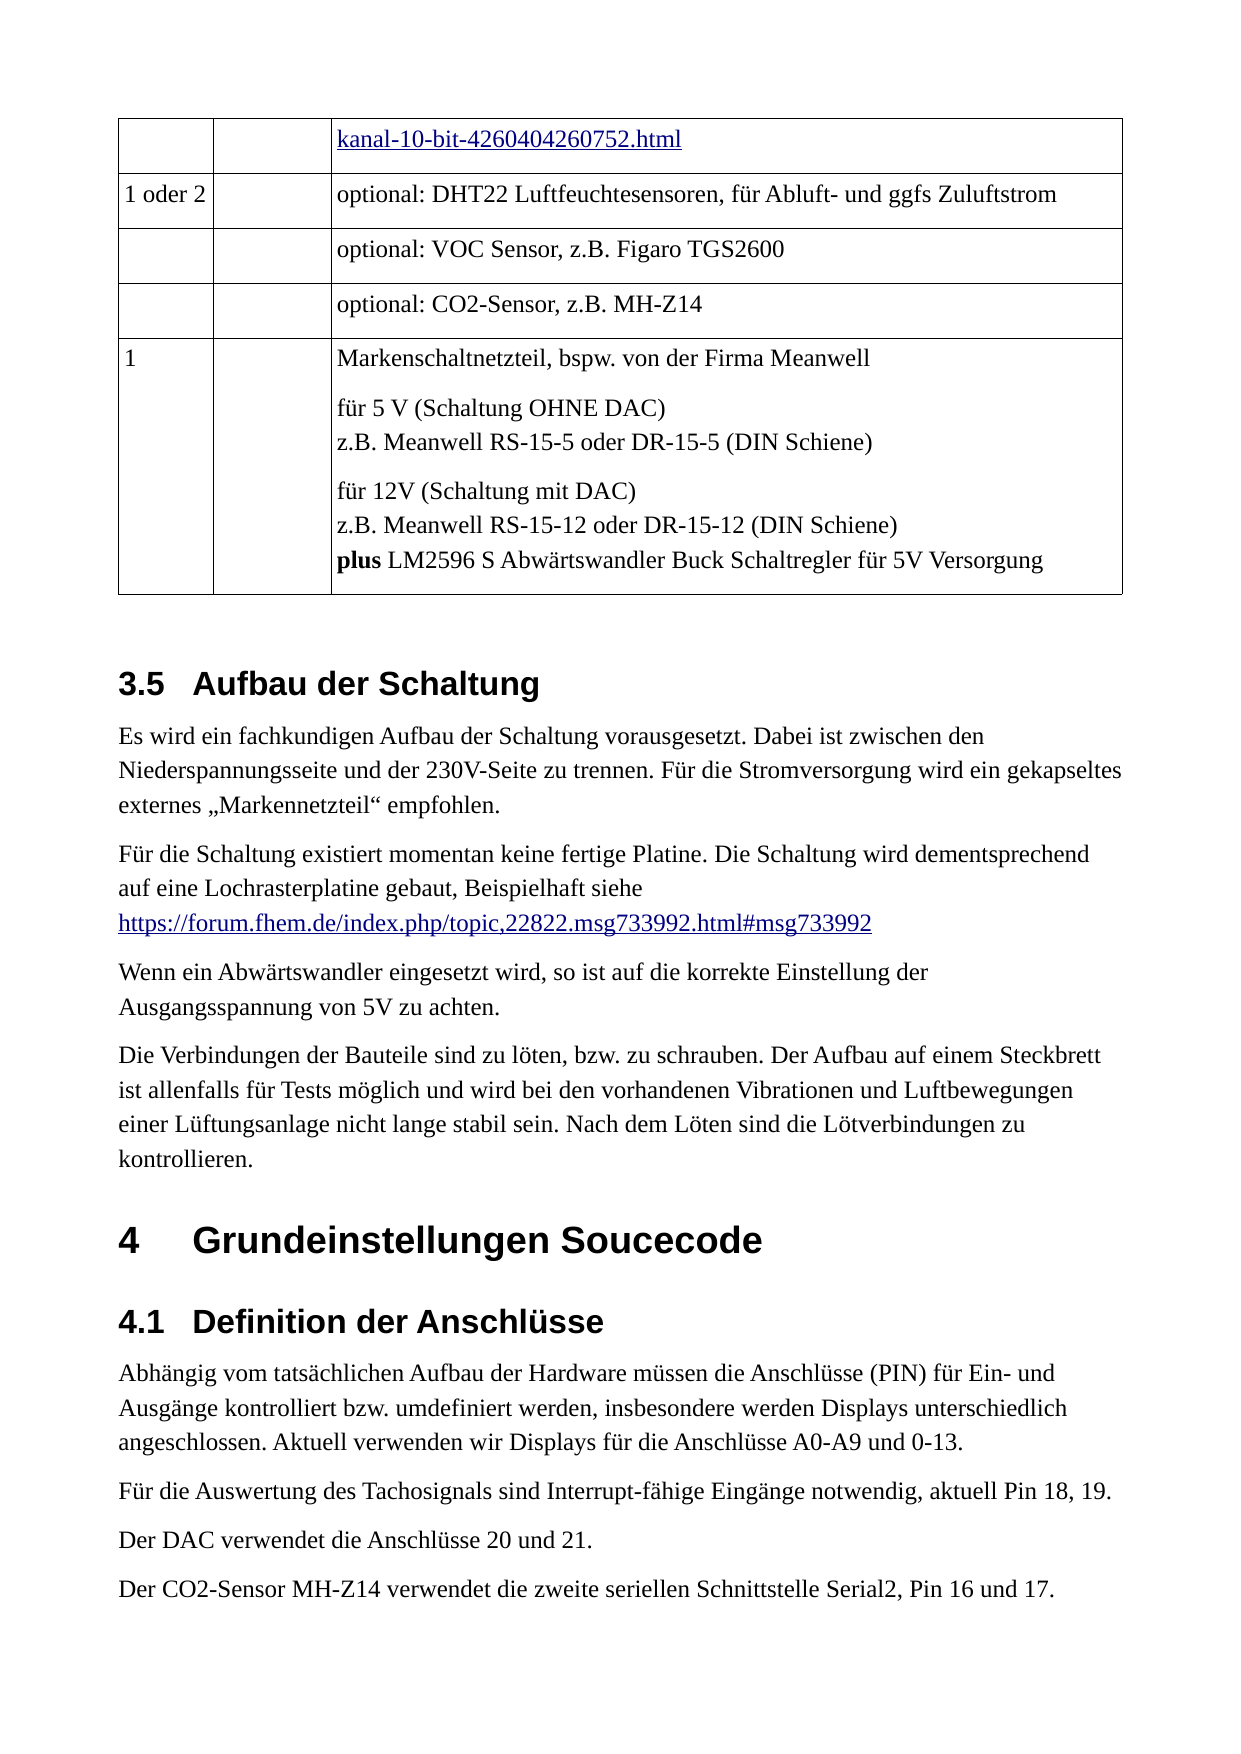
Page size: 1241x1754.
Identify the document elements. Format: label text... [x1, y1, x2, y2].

table_cell [214, 229, 331, 283]
table_cell optional: CO2-Sensor, z.B. MH-Z14 [332, 284, 1122, 338]
table_cell [119, 229, 213, 283]
table_cell kanal-10-bit-4260404260752.html [332, 119, 1122, 173]
table_cell [214, 284, 331, 338]
table_cell [214, 119, 331, 173]
text Es wird ein fachkundigen Aufbau der Schaltung vorausgesetzt. Dabei ist zwischen den Niederspannungsseite und der 230V-Seite zu trennen. Für die Stromversorgung wird ein gekapseltes externes „Markennetzteil“ empfohlen. [118, 721, 1122, 819]
text Für die Auswertung des Tachosignals sind Interrupt-fähige Eingänge notwendig, aktuell Pin 18, 19. [118, 1476, 1122, 1505]
table_cell optional: DHT22 Luftfeuchtesensoren, für Abluft- und ggfs Zuluftstrom [332, 174, 1122, 228]
subtitle Definition der Anschlüsse [118, 1302, 1122, 1340]
table_cell [214, 174, 331, 228]
subtitle Grundeinstellungen Soucecode [118, 1218, 1122, 1262]
subtitle Aufbau der Schaltung [118, 664, 1122, 703]
text Die Verbindungen der Bauteile sind zu löten, bzw. zu schrauben. Der Aufbau auf einem Steckbrett ist allenfalls für Tests möglich und wird bei den vorhandenen Vibrationen und Luftbewegungen einer Lüftungsanlage nicht lange stabil sein. Nach dem Löten sind die Lötverbindungen zu kontrollieren. [118, 1041, 1122, 1173]
table_cell Markenschaltnetzteil, bspw. von der Firma Meanwell für 5 V (Schaltung OHNE DAC) z.B. Meanwell RS-15-5 oder DR-15-5 (DIN Schiene) für 12V (Schaltung mit DAC) z.B. Meanwell RS-15-12 oder DR-15-12 (DIN Schiene) plus LM2596 S Abwärtswandler Buck Schaltregler für 5V Versorgung [332, 339, 1122, 594]
table_cell optional: VOC Sensor, z.B. Figaro TGS2600 [332, 229, 1122, 283]
table_cell 1 oder 2 [119, 174, 213, 228]
table_cell [119, 119, 213, 173]
text Der DAC verwendet die Anschlüsse 20 und 21. [118, 1526, 1122, 1554]
text Der CO2-Sensor MH-Z14 verwendet die zweite seriellen Schnittstelle Serial2, Pin 16 und 17. [118, 1574, 1122, 1603]
text Wenn ein Abwärtswandler eingesetzt wird, so ist auf die korrekte Einstellung der Ausgangsspannung von 5V zu achten. [118, 957, 1122, 1020]
table_cell [119, 284, 213, 338]
table_cell 1 [119, 339, 213, 594]
table_cell [214, 339, 331, 594]
text Für die Schaltung existiert momentan keine fertige Platine. Die Schaltung wird dementsprechend auf eine Lochrasterplatine gebaut, Beispielhaft siehe https://forum.fhem.de/index.php/topic,22822.msg733992.html#msg733992 [118, 839, 1122, 937]
text Abhängig vom tatsächlichen Aufbau der Hardware müssen die Anschlüsse (PIN) für Ein- und Ausgänge kontrolliert bzw. umdefiniert werden, insbesondere werden Displays unterschiedlich angeschlossen. Aktuell verwenden wir Displays für die Anschlüsse A0-A9 und 0-13. [118, 1358, 1122, 1456]
